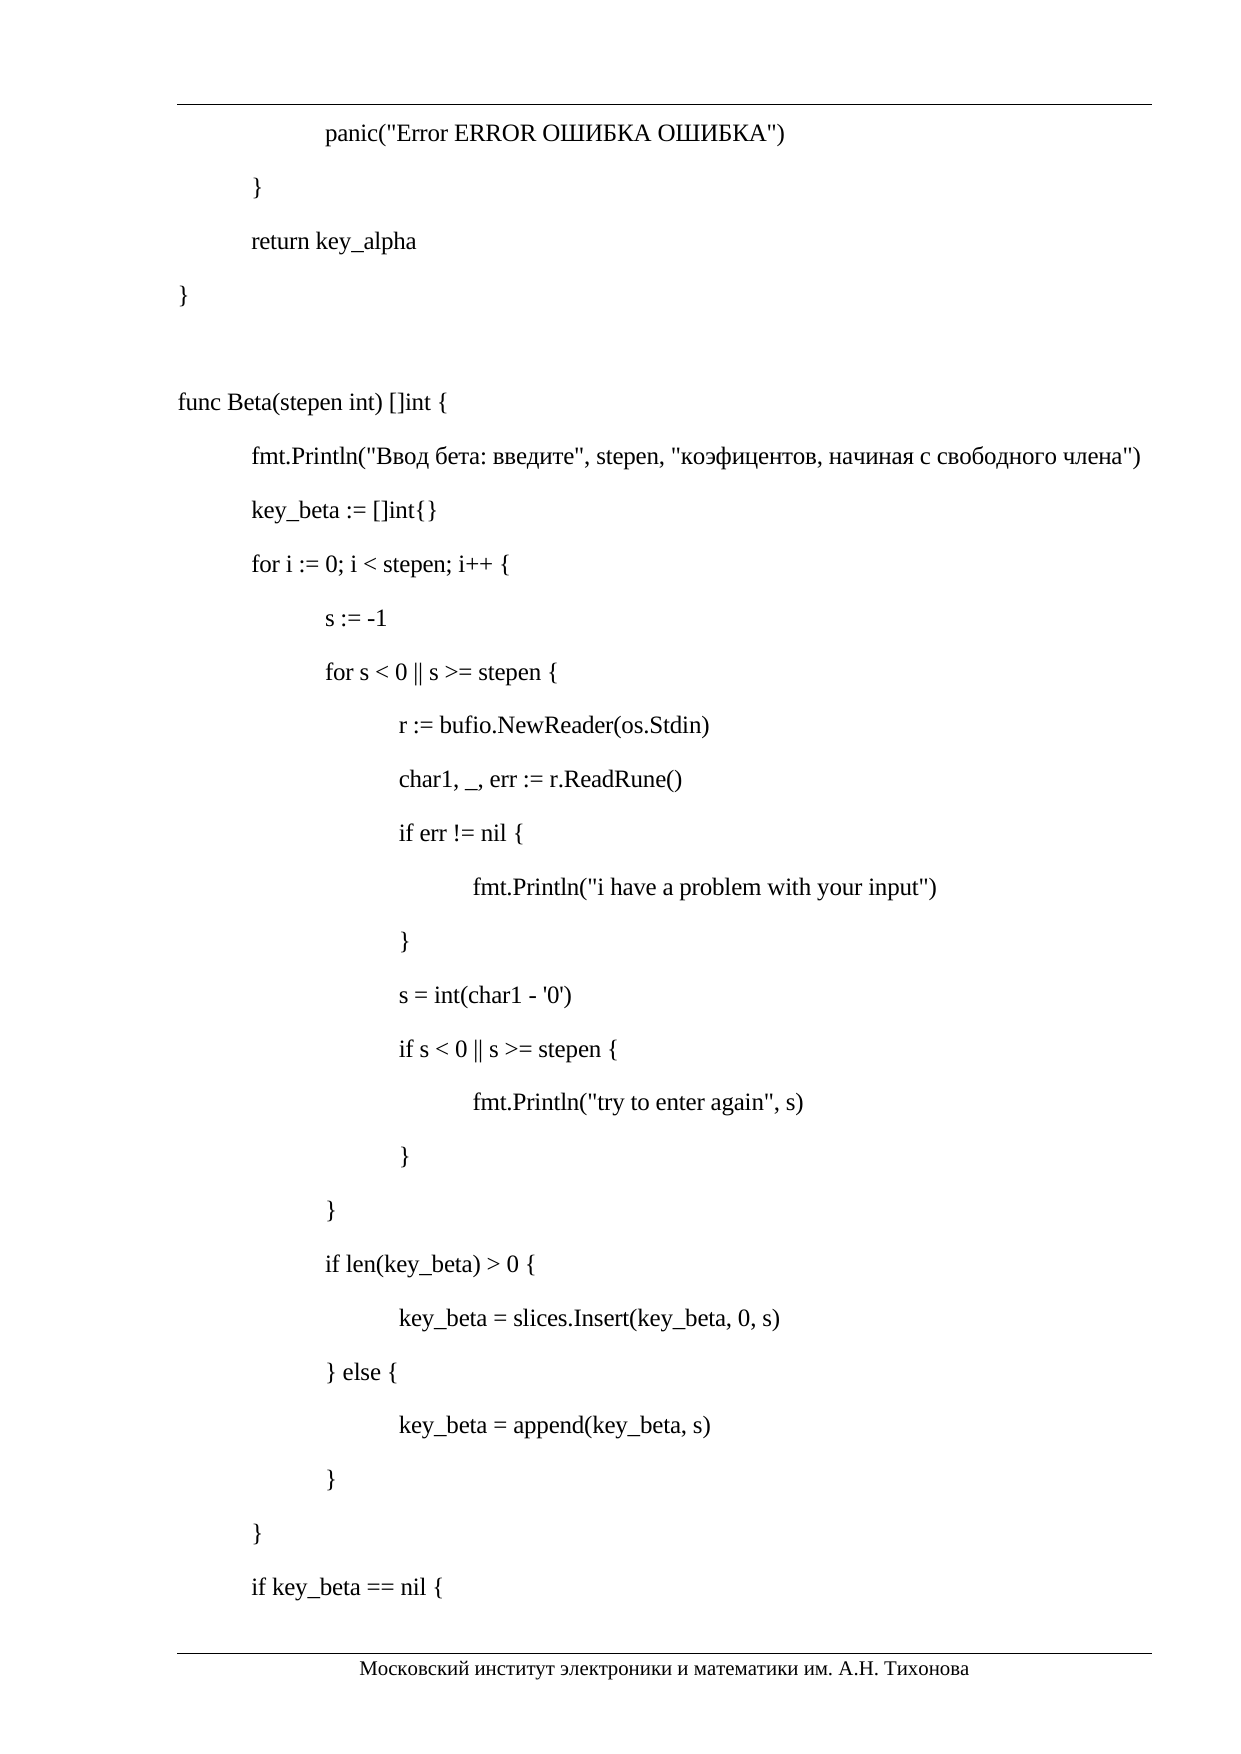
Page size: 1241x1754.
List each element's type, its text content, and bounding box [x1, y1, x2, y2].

text } [177, 172, 1152, 201]
text s := -1 [177, 603, 1152, 632]
text if err != nil { [177, 818, 1152, 847]
text if s < 0 || s >= stepen { [177, 1034, 1152, 1062]
text } [177, 280, 1152, 308]
text panic("Error ERROR ОШИБКА ОШИБКА") [177, 118, 1152, 147]
text } [177, 1195, 1152, 1224]
text r := bufio.NewReader(os.Stdin) [177, 711, 1152, 739]
text fmt.Println("i have a problem with your input") [177, 872, 1152, 901]
text key_beta = slices.Insert(key_beta, 0, s) [177, 1303, 1152, 1332]
text key_beta := []int{} [177, 495, 1152, 524]
text if key_beta == nil { [177, 1572, 1152, 1601]
text char1, _, err := r.ReadRune() [177, 764, 1152, 793]
text if len(key_beta) > 0 { [177, 1249, 1152, 1278]
text fmt.Println("try to enter again", s) [177, 1087, 1152, 1116]
text } [177, 926, 1152, 955]
text for i := 0; i < stepen; i++ { [177, 549, 1152, 578]
text } [177, 1518, 1152, 1547]
text key_beta = append(key_beta, s) [177, 1411, 1152, 1439]
text func Beta(stepen int) []int { [177, 387, 1152, 416]
text } [177, 1464, 1152, 1493]
text } [177, 1141, 1152, 1170]
text } else { [177, 1357, 1152, 1386]
text return key_alpha [177, 226, 1152, 254]
text for s < 0 || s >= stepen { [177, 657, 1152, 685]
text s = int(char1 - '0') [177, 980, 1152, 1008]
text fmt.Println("Ввод бета: введите", stepen, "коэфицентов, начиная с свободного члена") [177, 441, 1152, 470]
